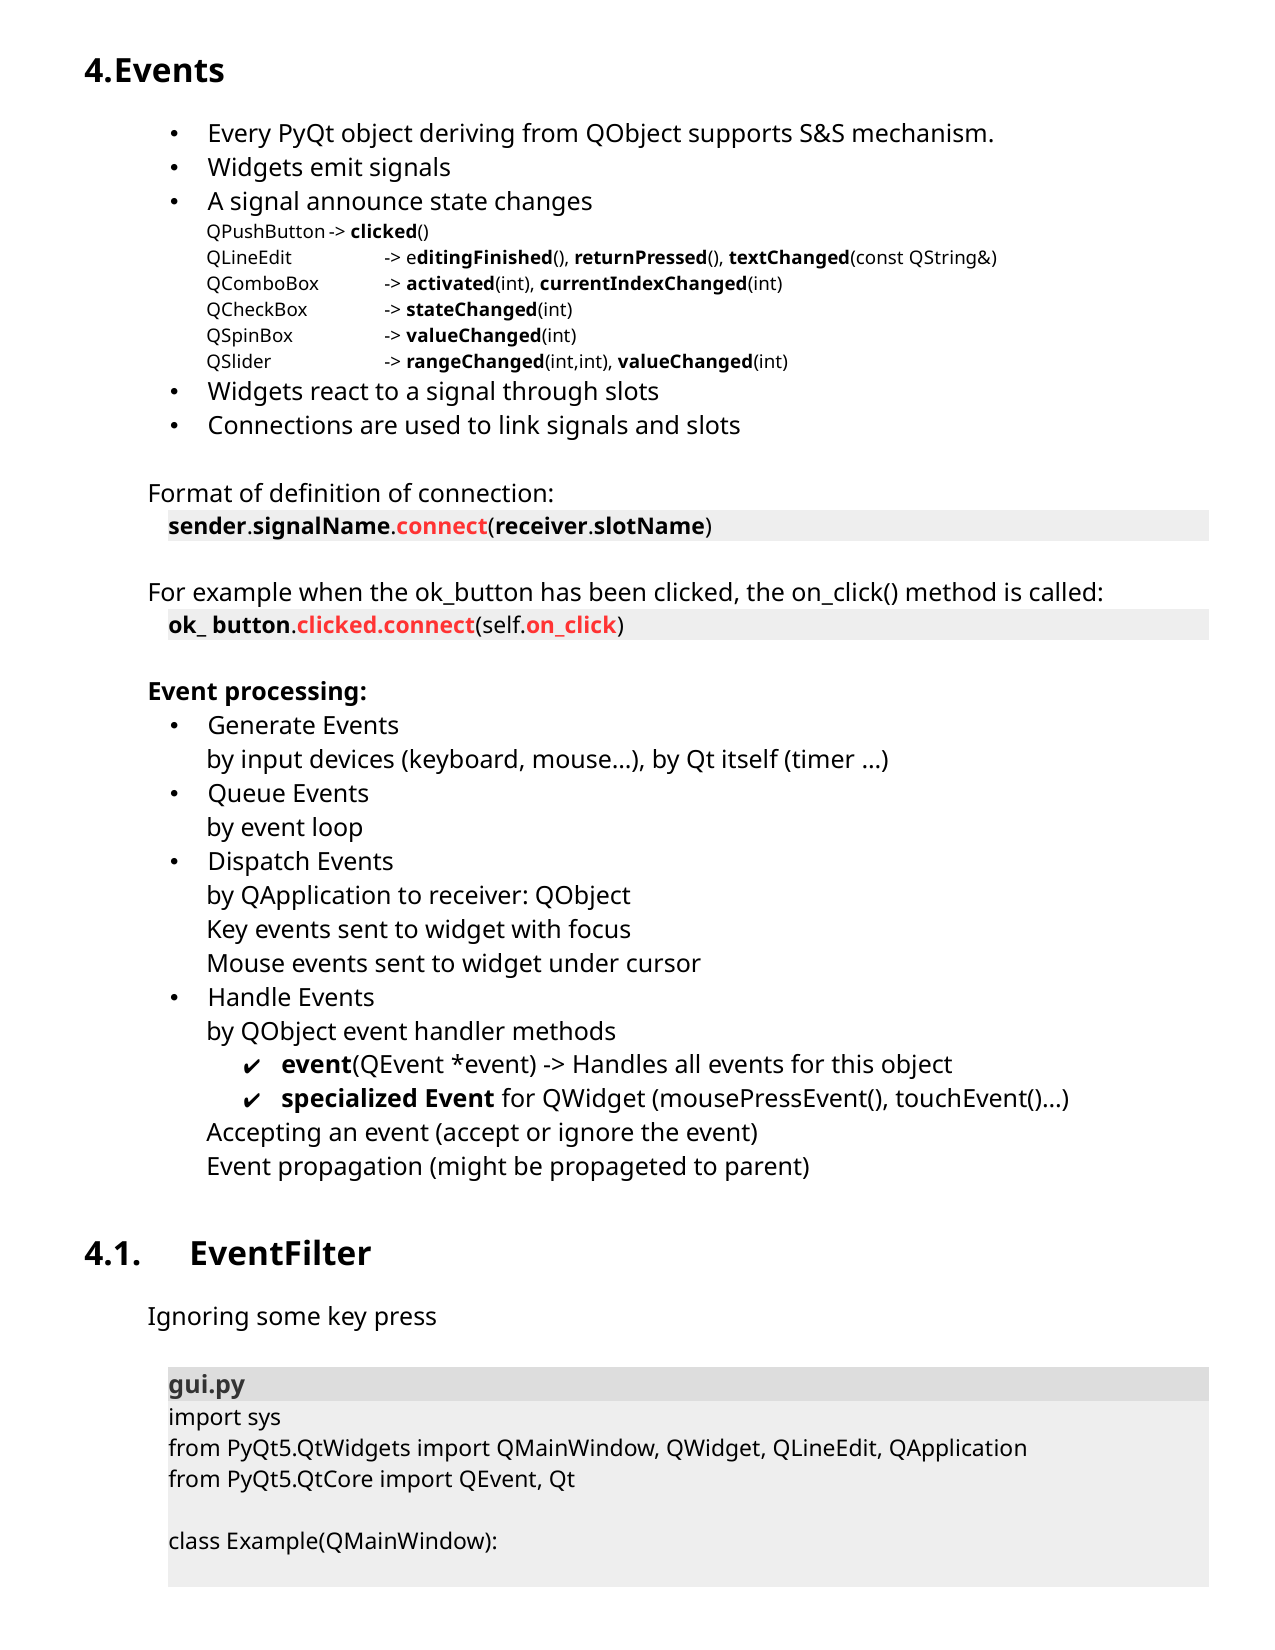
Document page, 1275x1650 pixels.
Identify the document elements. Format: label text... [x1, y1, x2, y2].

text QSlider -> rangeChanged(int,int), valueChanged(int) [206, 348, 1209, 374]
text by QApplication to receiver: QObject [206, 878, 1209, 912]
list Queue Events [170, 776, 1209, 810]
text Format of definition of connection: [132, 476, 1209, 510]
subtitle EventFilter [84, 1229, 1209, 1275]
text gui.py [168, 1367, 1209, 1401]
list Connections are used to link signals and slots [170, 408, 1209, 442]
list Every PyQt object deriving from QObject supports S&S mechanism. [170, 116, 1209, 150]
text by event loop [206, 810, 1209, 844]
list specialized Event for QWidget (mousePressEvent(), touchEvent()...) [243, 1081, 1209, 1115]
text Key events sent to widget with focus [206, 912, 1209, 946]
text For example when the ok_button has been clicked, the on_click() method is called: [132, 575, 1209, 609]
text QLineEdit -> editingFinished(), returnPressed(), textChanged(const QString&) [206, 244, 1209, 270]
text Accepting an event (accept or ignore the event) [206, 1115, 1209, 1149]
subtitle Events [84, 46, 1209, 92]
list Dispatch Events [170, 844, 1209, 878]
text Event processing: [132, 674, 1209, 708]
list A signal announce state changes [170, 184, 1209, 218]
text Ignoring some key press [132, 1299, 1209, 1333]
text from PyQt5.QtCore import QEvent, Qt [168, 1463, 1209, 1494]
text import sys [168, 1401, 1209, 1432]
text Event propagation (might be propageted to parent) [206, 1149, 1209, 1183]
text QPushButton -> clicked() [206, 218, 1209, 244]
text QSpinBox -> valueChanged(int) [206, 322, 1209, 348]
list Handle Events [170, 979, 1209, 1013]
list event(QEvent *event) -> Handles all events for this object [243, 1047, 1209, 1081]
text ok_ button.clicked.connect(self.on_click) [168, 609, 1209, 640]
list Widgets react to a signal through slots [170, 374, 1209, 408]
text QCheckBox -> stateChanged(int) [206, 296, 1209, 322]
text sender.signalName.connect(receiver.slotName) [168, 510, 1209, 541]
list Generate Events [170, 708, 1209, 742]
text class Example(QMainWindow): [168, 1525, 1209, 1556]
text from PyQt5.QtWidgets import QMainWindow, QWidget, QLineEdit, QApplication [168, 1432, 1209, 1463]
text by input devices (keyboard, mouse...), by Qt itself (timer ...) [206, 742, 1209, 776]
text Mouse events sent to widget under cursor [206, 946, 1209, 979]
list Widgets emit signals [170, 150, 1209, 184]
text QComboBox -> activated(int), currentIndexChanged(int) [206, 270, 1209, 296]
text by QObject event handler methods [206, 1013, 1209, 1047]
